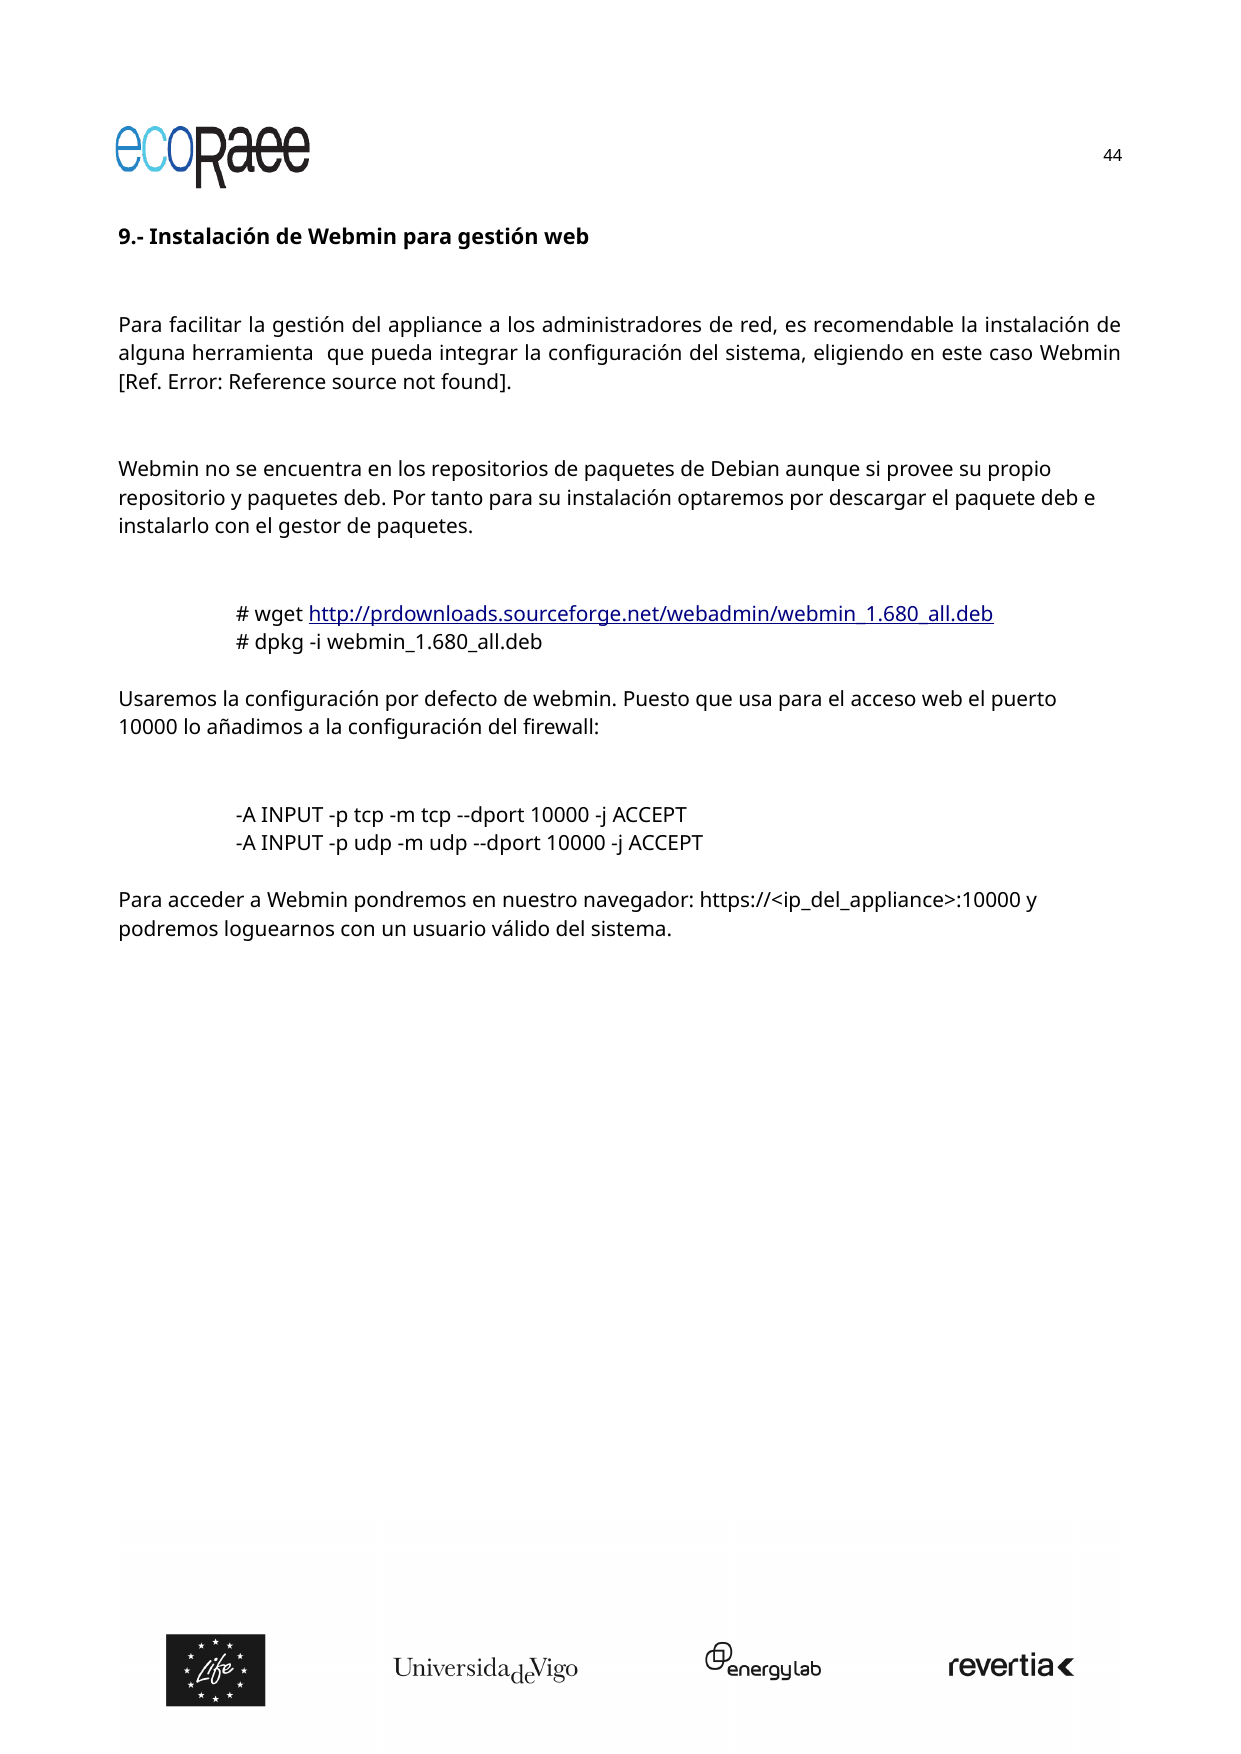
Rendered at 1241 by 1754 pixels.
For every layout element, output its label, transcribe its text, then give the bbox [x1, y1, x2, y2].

text Webmin no se encuentra en los repositorios de paquetes de Debian aunque si provee su propio repositorio y paquetes deb. Por tanto para su instalación optaremos por descargar el paquete deb e instalarlo con el gestor de paquetes. [118, 454, 1122, 540]
text -A INPUT -p udp -m udp --dport 10000 -j ACCEPT [236, 828, 1122, 857]
text # dpkg -i webmin_1.680_all.deb [236, 627, 1122, 656]
text Para facilitar la gestión del appliance a los administradores de red, es recomendable la instalación de alguna herramienta que pueda integrar la configuración del sistema, eligiendo en este caso Webmin [Ref. Error: Reference source not found]. [118, 310, 1122, 395]
text Para acceder a Webmin pondremos en nuestro navegador: https://<ip_del_appliance>:10000 y podremos loguearnos con un usuario válido del sistema. [118, 885, 1122, 942]
picture [114, 124, 311, 190]
picture [118, 1514, 1123, 1754]
text Usaremos la configuración por defecto de webmin. Puesto que usa para el acceso web el puerto 10000 lo añadimos a la configuración del firewall: [118, 684, 1122, 741]
text 9.- Instalación de Webmin para gestión web [118, 221, 1122, 251]
text -A INPUT -p tcp -m tcp --dport 10000 -j ACCEPT [236, 800, 1122, 828]
text # wget http://prdownloads.sourceforge.net/webadmin/webmin_1.680_all.deb [236, 599, 1122, 627]
